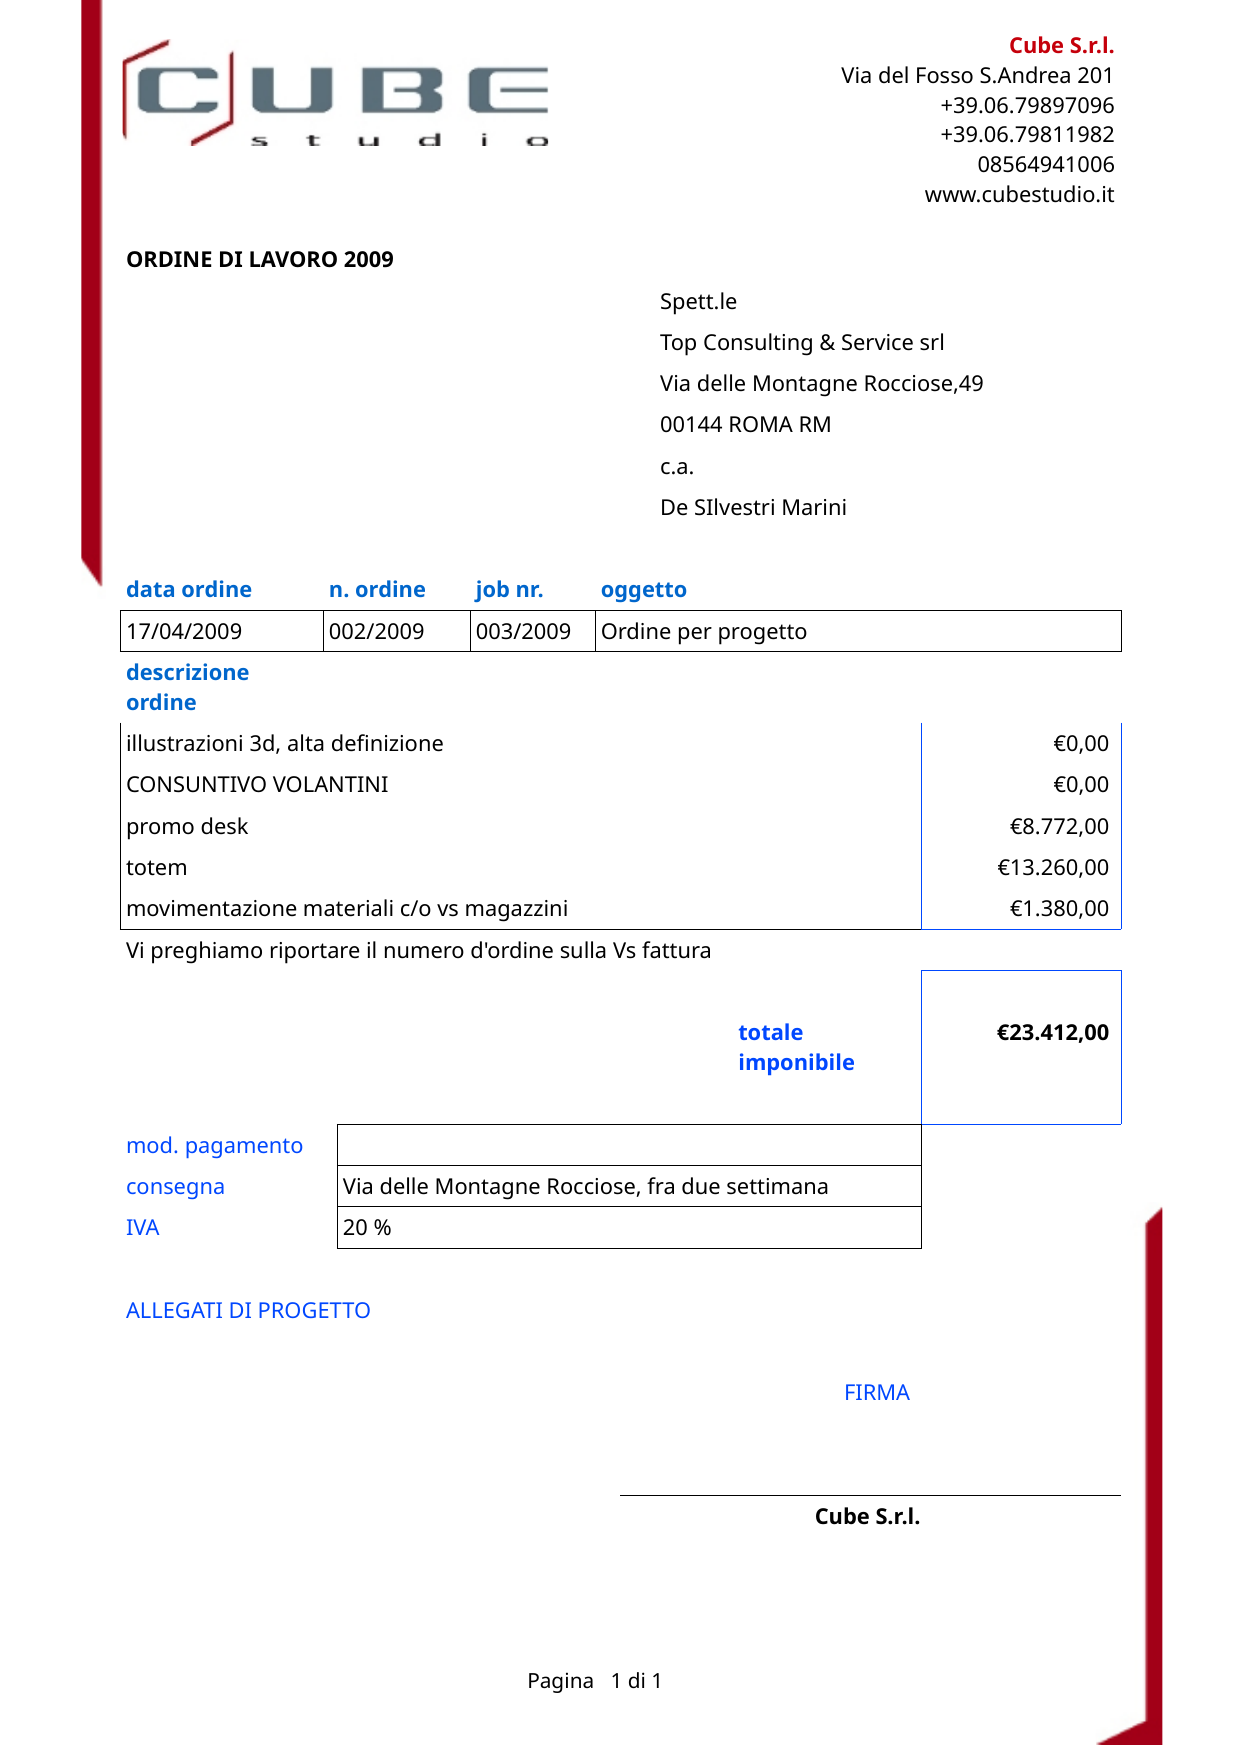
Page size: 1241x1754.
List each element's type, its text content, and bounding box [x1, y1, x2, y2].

table_header €0,00 [922, 723, 1121, 764]
table_cell [337, 1413, 453, 1454]
table_cell Via delle Montagne Rocciose, fra due settimana [338, 1166, 921, 1206]
picture [122, 39, 549, 146]
table_cell [120, 1248, 337, 1289]
table_cell [595, 363, 637, 404]
table_cell [120, 1330, 337, 1372]
table_cell [922, 1125, 1121, 1165]
table_cell [338, 1125, 921, 1165]
table_cell oggetto [595, 569, 1121, 610]
table_cell [453, 1413, 620, 1454]
table_cell 17/04/2009 [121, 611, 323, 651]
table_cell n. ordine [323, 569, 470, 610]
table_cell mod. pagamento [120, 1124, 337, 1165]
table_cell [733, 1413, 921, 1454]
table_cell Spett.le [654, 280, 977, 321]
table_cell [470, 652, 595, 722]
table_cell [323, 404, 470, 445]
table_cell [120, 1495, 337, 1537]
table_cell [337, 1454, 453, 1495]
table_header ORDINE DI LAVORO 2009 [120, 239, 595, 280]
table_cell [637, 652, 654, 722]
table_cell [453, 1083, 620, 1124]
table_cell promo desk [121, 805, 921, 846]
table_cell 002/2009 [324, 611, 470, 651]
table_cell €8.772,00 [922, 805, 1121, 846]
table_cell [337, 1011, 453, 1082]
table_cell Vi preghiamo riportare il numero d'ordine sulla Vs fattura [120, 930, 921, 970]
table_cell [620, 1330, 732, 1372]
table_cell [453, 1495, 620, 1537]
table_cell [922, 1083, 1121, 1124]
table_cell [323, 321, 470, 362]
table_cell [337, 1495, 453, 1537]
table_cell [595, 528, 637, 569]
table_cell [637, 321, 654, 362]
table_cell De SIlvestri Marini [654, 486, 1121, 527]
table_cell [470, 445, 595, 486]
table_cell totem [121, 846, 921, 887]
table_cell Ordine per progetto [596, 611, 1121, 651]
table_cell [120, 1083, 337, 1124]
table_cell [620, 1249, 732, 1289]
table_cell Cube S.r.l. [620, 1496, 1095, 1537]
table_cell [120, 321, 323, 362]
table_cell [921, 1330, 1095, 1372]
table_cell [323, 528, 470, 569]
table_cell totale imponibile [733, 1011, 921, 1082]
table_cell [921, 1248, 1095, 1289]
table_cell [453, 1454, 620, 1495]
table_cell [323, 363, 470, 404]
table_cell FIRMA [733, 1372, 921, 1413]
table_cell [120, 363, 323, 404]
table_cell [637, 363, 654, 404]
table_cell ALLEGATI DI PROGETTO [120, 1289, 453, 1330]
table_cell [323, 280, 470, 321]
table_cell [637, 445, 654, 486]
picture [1095, 1202, 1163, 1745]
table_cell [637, 404, 654, 445]
table_cell job nr. [470, 569, 595, 610]
table_cell [595, 486, 637, 527]
table_cell movimentazione materiali c/o vs magazzini [121, 888, 921, 929]
table_cell [620, 1011, 732, 1082]
table_cell [620, 1083, 732, 1124]
table_cell [120, 1011, 337, 1082]
table_cell [470, 321, 595, 362]
table_cell [120, 486, 323, 527]
table_cell [921, 1372, 1095, 1413]
table_cell consegna [120, 1165, 337, 1206]
table_cell [921, 1413, 1095, 1454]
table_header [977, 239, 1121, 280]
table_cell [595, 652, 637, 722]
table_cell [120, 280, 323, 321]
table_cell [977, 445, 1121, 486]
table_cell [470, 404, 595, 445]
table_cell [654, 528, 977, 569]
table_cell [595, 321, 637, 362]
table_cell [733, 1083, 921, 1124]
table_header [120, 970, 337, 1011]
table_cell [453, 1289, 620, 1330]
table_cell [595, 280, 637, 321]
table_cell [637, 280, 654, 321]
table_cell c.a. [654, 445, 977, 486]
table_header [595, 239, 637, 280]
table_cell [637, 528, 654, 569]
table_cell [637, 486, 654, 527]
table_cell [470, 363, 595, 404]
table_cell [453, 1011, 620, 1082]
table_cell [922, 1206, 1095, 1248]
table_cell descrizione ordine [120, 652, 323, 722]
table_cell [120, 528, 323, 569]
table_cell Via delle Montagne Rocciose,49 [654, 363, 1121, 404]
table_header illustrazioni 3d, alta definizione [121, 723, 921, 764]
table_cell Top Consulting & Service srl [654, 321, 1121, 362]
table_cell [620, 1413, 732, 1454]
table_cell [922, 1165, 1121, 1206]
table_cell [620, 1372, 732, 1413]
picture [81, 0, 107, 599]
table_cell [323, 486, 470, 527]
table_cell [323, 652, 470, 722]
table_cell [337, 1330, 453, 1372]
table_cell [453, 1372, 620, 1413]
table_cell IVA [120, 1206, 337, 1248]
table_cell data ordine [120, 569, 323, 610]
table_cell [470, 280, 595, 321]
table_cell [337, 1372, 453, 1413]
table_cell €0,00 [922, 764, 1121, 805]
table_cell [921, 930, 1121, 970]
table_cell [977, 280, 1121, 321]
table_cell €1.380,00 [922, 888, 1121, 929]
table_cell [120, 1454, 337, 1495]
table_cell [977, 528, 1121, 569]
table_cell [323, 445, 470, 486]
table_cell [733, 1330, 921, 1372]
table_cell [921, 1289, 1095, 1330]
table_cell [977, 652, 1121, 722]
table_cell €13.260,00 [922, 846, 1121, 887]
table_cell 00144 ROMA RM [654, 404, 1121, 445]
table_cell 20 % [338, 1207, 921, 1248]
table_cell [453, 1330, 620, 1372]
table_header [637, 239, 654, 280]
table_cell [120, 404, 323, 445]
table_cell [654, 652, 977, 722]
table_header [733, 970, 921, 1011]
table_cell [620, 1454, 1095, 1495]
table_header [654, 239, 977, 280]
table_cell [337, 1249, 453, 1289]
table_cell 003/2009 [471, 611, 595, 651]
table_cell €23.412,00 [922, 1011, 1121, 1082]
table_cell [733, 1289, 921, 1330]
table_cell [453, 1249, 620, 1289]
table_cell [120, 445, 323, 486]
table_header [453, 970, 620, 1011]
table_cell [470, 486, 595, 527]
table_header [922, 971, 1121, 1011]
table_header [337, 970, 453, 1011]
table_cell [733, 1249, 921, 1289]
table_header [620, 970, 732, 1011]
table_cell [595, 445, 637, 486]
table_cell [120, 1372, 337, 1413]
table_cell [620, 1289, 732, 1330]
table_cell [595, 404, 637, 445]
table_cell [470, 528, 595, 569]
table_cell [120, 1413, 337, 1454]
table_cell [337, 1083, 453, 1124]
table_cell CONSUNTIVO VOLANTINI [121, 764, 921, 805]
